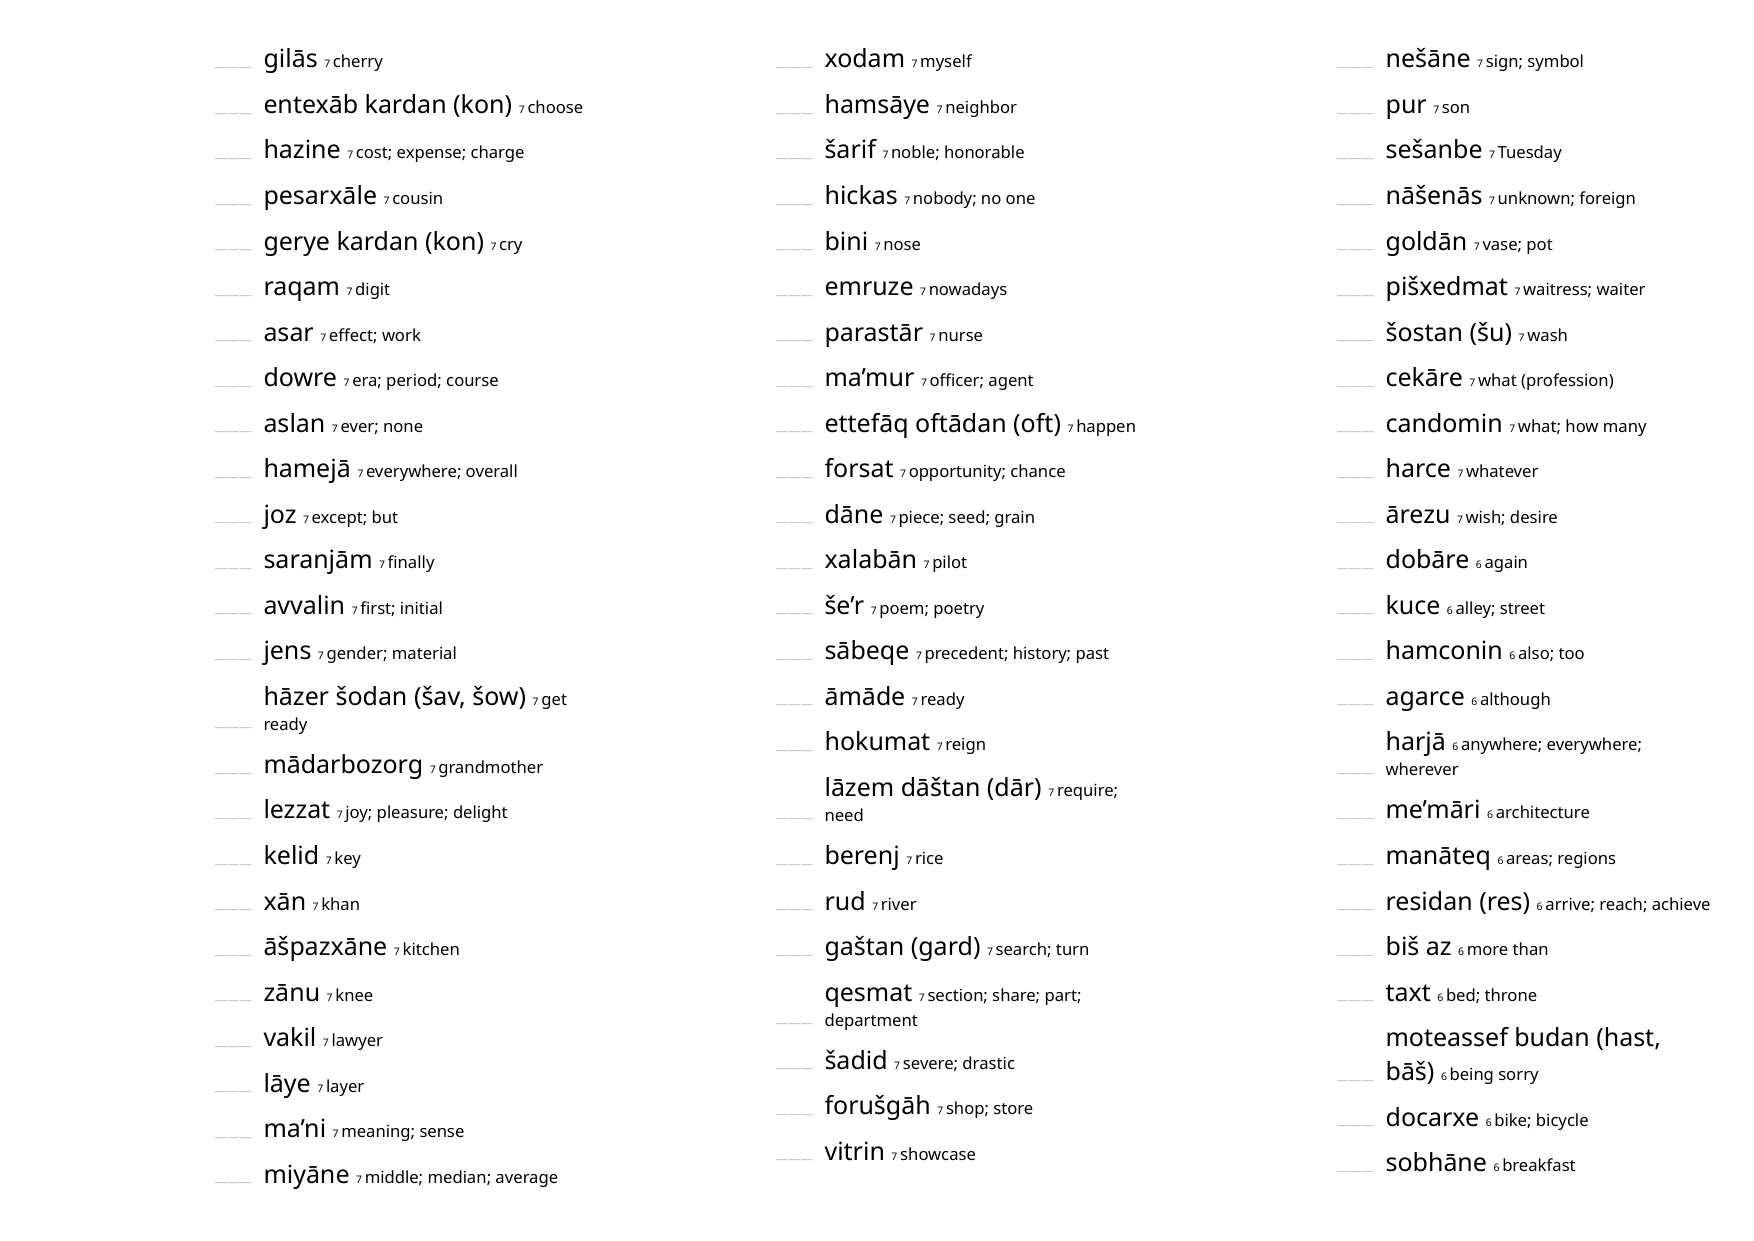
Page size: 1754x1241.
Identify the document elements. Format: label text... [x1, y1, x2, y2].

table_cell harjā 6 anywhere; everywhere; wherever [1380, 718, 1718, 786]
table_cell ——— [596, 218, 818, 263]
table_cell ——— [596, 878, 818, 923]
table_cell ——— [596, 1037, 818, 1082]
table_cell ——— [596, 582, 818, 627]
table_cell āmāde 7 ready [819, 673, 1157, 718]
table_cell docarxe 6 bike; bicycle [1380, 1094, 1718, 1139]
table_cell vakil 7 lawyer [258, 1014, 596, 1059]
table_cell ——— [1158, 445, 1379, 491]
table_cell gilās 7 cherry [258, 35, 596, 81]
table_cell ——— [35, 35, 257, 81]
table_cell hokumat 7 reign [819, 718, 1157, 764]
table_cell ——— [596, 35, 818, 81]
table_cell ——— [35, 536, 257, 582]
table_cell ——— [1158, 923, 1379, 968]
table_cell ——— [35, 786, 257, 832]
table_cell ettefāq oftādan (oft) 7 happen [819, 400, 1157, 445]
table_cell avvalin 7 first; initial [258, 582, 596, 627]
table_cell ——— [1158, 786, 1379, 832]
table_cell ——— [596, 536, 818, 582]
table_cell ——— [35, 627, 257, 673]
table_cell ——— [596, 969, 818, 1037]
table_cell ——— [596, 445, 818, 491]
table_cell dobāre 6 again [1380, 536, 1718, 582]
table_cell ——— [1158, 35, 1379, 81]
table_cell ——— [596, 627, 818, 673]
table_cell cekāre 7 what (profession) [1380, 354, 1718, 399]
table_cell raqam 7 digit [258, 263, 596, 308]
table_cell zānu 7 knee [258, 969, 596, 1014]
table_cell sābeqe 7 precedent; history; past [819, 627, 1157, 673]
table_cell biš az 6 more than [1380, 923, 1718, 968]
table_cell dowre 7 era; period; course [258, 354, 596, 399]
table_cell lezzat 7 joy; pleasure; delight [258, 786, 596, 832]
table_cell kelid 7 key [258, 832, 596, 877]
table_cell asar 7 effect; work [258, 309, 596, 354]
table_cell ——— [1158, 536, 1379, 582]
table_cell berenj 7 rice [819, 832, 1157, 877]
table_cell ——— [35, 172, 257, 217]
table_cell manāteq 6 areas; regions [1380, 832, 1718, 877]
table_cell aslan 7 ever; none [258, 400, 596, 445]
table_cell ——— [35, 400, 257, 445]
table_cell forušgāh 7 shop; store [819, 1082, 1157, 1128]
table_cell saranjām 7 finally [258, 536, 596, 582]
table_cell mādarbozorg 7 grandmother [258, 741, 596, 786]
table_cell hazine 7 cost; expense; charge [258, 126, 596, 172]
table_cell ma’mur 7 officer; agent [819, 354, 1157, 399]
table_cell joz 7 except; but [258, 491, 596, 536]
table_cell hamejā 7 everywhere; overall [258, 445, 596, 491]
table_cell ——— [1158, 878, 1379, 923]
table_cell ——— [35, 218, 257, 263]
table_cell hāzer šodan (šav, šow) 7 get ready [258, 673, 596, 741]
table_cell ——— [35, 126, 257, 172]
table_cell pišxedmat 7 waitress; waiter [1380, 263, 1718, 308]
table_cell lāzem dāštan (dār) 7 require; need [819, 764, 1157, 832]
table_cell ——— [596, 832, 818, 877]
table_cell taxt 6 bed; throne [1380, 969, 1718, 1014]
table_cell ——— [35, 1105, 257, 1151]
table_cell ——— [1158, 582, 1379, 627]
table_cell candomin 7 what; how many [1380, 400, 1718, 445]
table_cell ——— [596, 263, 818, 308]
table_cell ——— [1158, 491, 1379, 536]
table_cell ——— [1158, 969, 1379, 1014]
table_cell lāye 7 layer [258, 1060, 596, 1105]
table_cell ——— [596, 126, 818, 172]
table_cell ——— [35, 1014, 257, 1059]
table_cell nešāne 7 sign; symbol [1380, 35, 1718, 81]
table_cell ——— [35, 878, 257, 923]
table_cell ——— [1158, 627, 1379, 673]
table_cell ——— [596, 81, 818, 126]
table_cell ——— [596, 1128, 818, 1173]
table_cell ——— [35, 832, 257, 877]
table_cell ——— [1158, 263, 1379, 308]
table_cell hickas 7 nobody; no one [819, 172, 1157, 217]
table_cell pesarxāle 7 cousin [258, 172, 596, 217]
table_cell qesmat 7 section; share; part; department [819, 969, 1157, 1037]
table_cell ——— [1158, 718, 1379, 786]
table_cell sobhāne 6 breakfast [1380, 1139, 1718, 1185]
table_cell pur 7 son [1380, 81, 1718, 126]
table_cell ——— [596, 309, 818, 354]
table_cell hamsāye 7 neighbor [819, 81, 1157, 126]
table_cell ——— [596, 172, 818, 217]
table_cell vitrin 7 showcase [819, 1128, 1157, 1173]
table_cell ——— [596, 354, 818, 399]
table_cell ——— [35, 923, 257, 968]
table_cell rud 7 river [819, 878, 1157, 923]
table_cell šostan (šu) 7 wash [1380, 309, 1718, 354]
table_cell šarif 7 noble; honorable [819, 126, 1157, 172]
table_cell hamconin 6 also; too [1380, 627, 1718, 673]
table_cell bini 7 nose [819, 218, 1157, 263]
table_cell ārezu 7 wish; desire [1380, 491, 1718, 536]
table_cell ——— [35, 582, 257, 627]
table_cell ——— [596, 673, 818, 718]
table_cell ——— [1158, 81, 1379, 126]
table_cell harce 7 whatever [1380, 445, 1718, 491]
table_cell emruze 7 nowadays [819, 263, 1157, 308]
table_cell xalabān 7 pilot [819, 536, 1157, 582]
table_cell ——— [596, 718, 818, 764]
table_cell entexāb kardan (kon) 7 choose [258, 81, 596, 126]
table_cell goldān 7 vase; pot [1380, 218, 1718, 263]
table_cell sešanbe 7 Tuesday [1380, 126, 1718, 172]
table_cell ——— [596, 923, 818, 968]
table_cell ——— [596, 764, 818, 832]
table_cell še’r 7 poem; poetry [819, 582, 1157, 627]
table_cell jens 7 gender; material [258, 627, 596, 673]
table_cell residan (res) 6 arrive; reach; achieve [1380, 878, 1718, 923]
table_cell dāne 7 piece; seed; grain [819, 491, 1157, 536]
table_cell ——— [1158, 1094, 1379, 1139]
table_cell nāšenās 7 unknown; foreign [1380, 172, 1718, 217]
table_cell āšpazxāne 7 kitchen [258, 923, 596, 968]
table_cell ——— [35, 81, 257, 126]
table_cell ma’ni 7 meaning; sense [258, 1105, 596, 1151]
table_cell forsat 7 opportunity; chance [819, 445, 1157, 491]
table_cell ——— [1158, 1139, 1379, 1185]
table_cell ——— [596, 400, 818, 445]
table_cell miyāne 7 middle; median; average [258, 1151, 596, 1196]
table_cell ——— [35, 1060, 257, 1105]
table_cell ——— [35, 309, 257, 354]
table_cell ——— [35, 491, 257, 536]
table_cell ——— [1158, 218, 1379, 263]
table_cell ——— [1158, 832, 1379, 877]
table_cell šadid 7 severe; drastic [819, 1037, 1157, 1082]
table_cell gaštan (gard) 7 search; turn [819, 923, 1157, 968]
table_cell ——— [1158, 1014, 1379, 1094]
table_cell moteassef budan (hast, bāš) 6 being sorry [1380, 1014, 1718, 1094]
table_cell ——— [35, 969, 257, 1014]
table_cell ——— [596, 1082, 818, 1128]
table_cell ——— [35, 673, 257, 741]
table_cell ——— [1158, 673, 1379, 718]
table_cell ——— [1158, 354, 1379, 399]
table_cell ——— [35, 1151, 257, 1196]
table_cell ——— [1158, 400, 1379, 445]
table_cell ——— [1158, 126, 1379, 172]
table_cell gerye kardan (kon) 7 cry [258, 218, 596, 263]
table_cell ——— [35, 741, 257, 786]
table_cell ——— [35, 445, 257, 491]
table_cell xān 7 khan [258, 878, 596, 923]
table_cell parastār 7 nurse [819, 309, 1157, 354]
table_cell ——— [1158, 172, 1379, 217]
table_cell ——— [35, 263, 257, 308]
table_cell kuce 6 alley; street [1380, 582, 1718, 627]
table_cell ——— [596, 491, 818, 536]
table_cell ——— [1158, 309, 1379, 354]
table_cell agarce 6 although [1380, 673, 1718, 718]
table_cell ——— [35, 354, 257, 399]
table_cell xodam 7 myself [819, 35, 1157, 81]
table_cell me’māri 6 architecture [1380, 786, 1718, 832]
